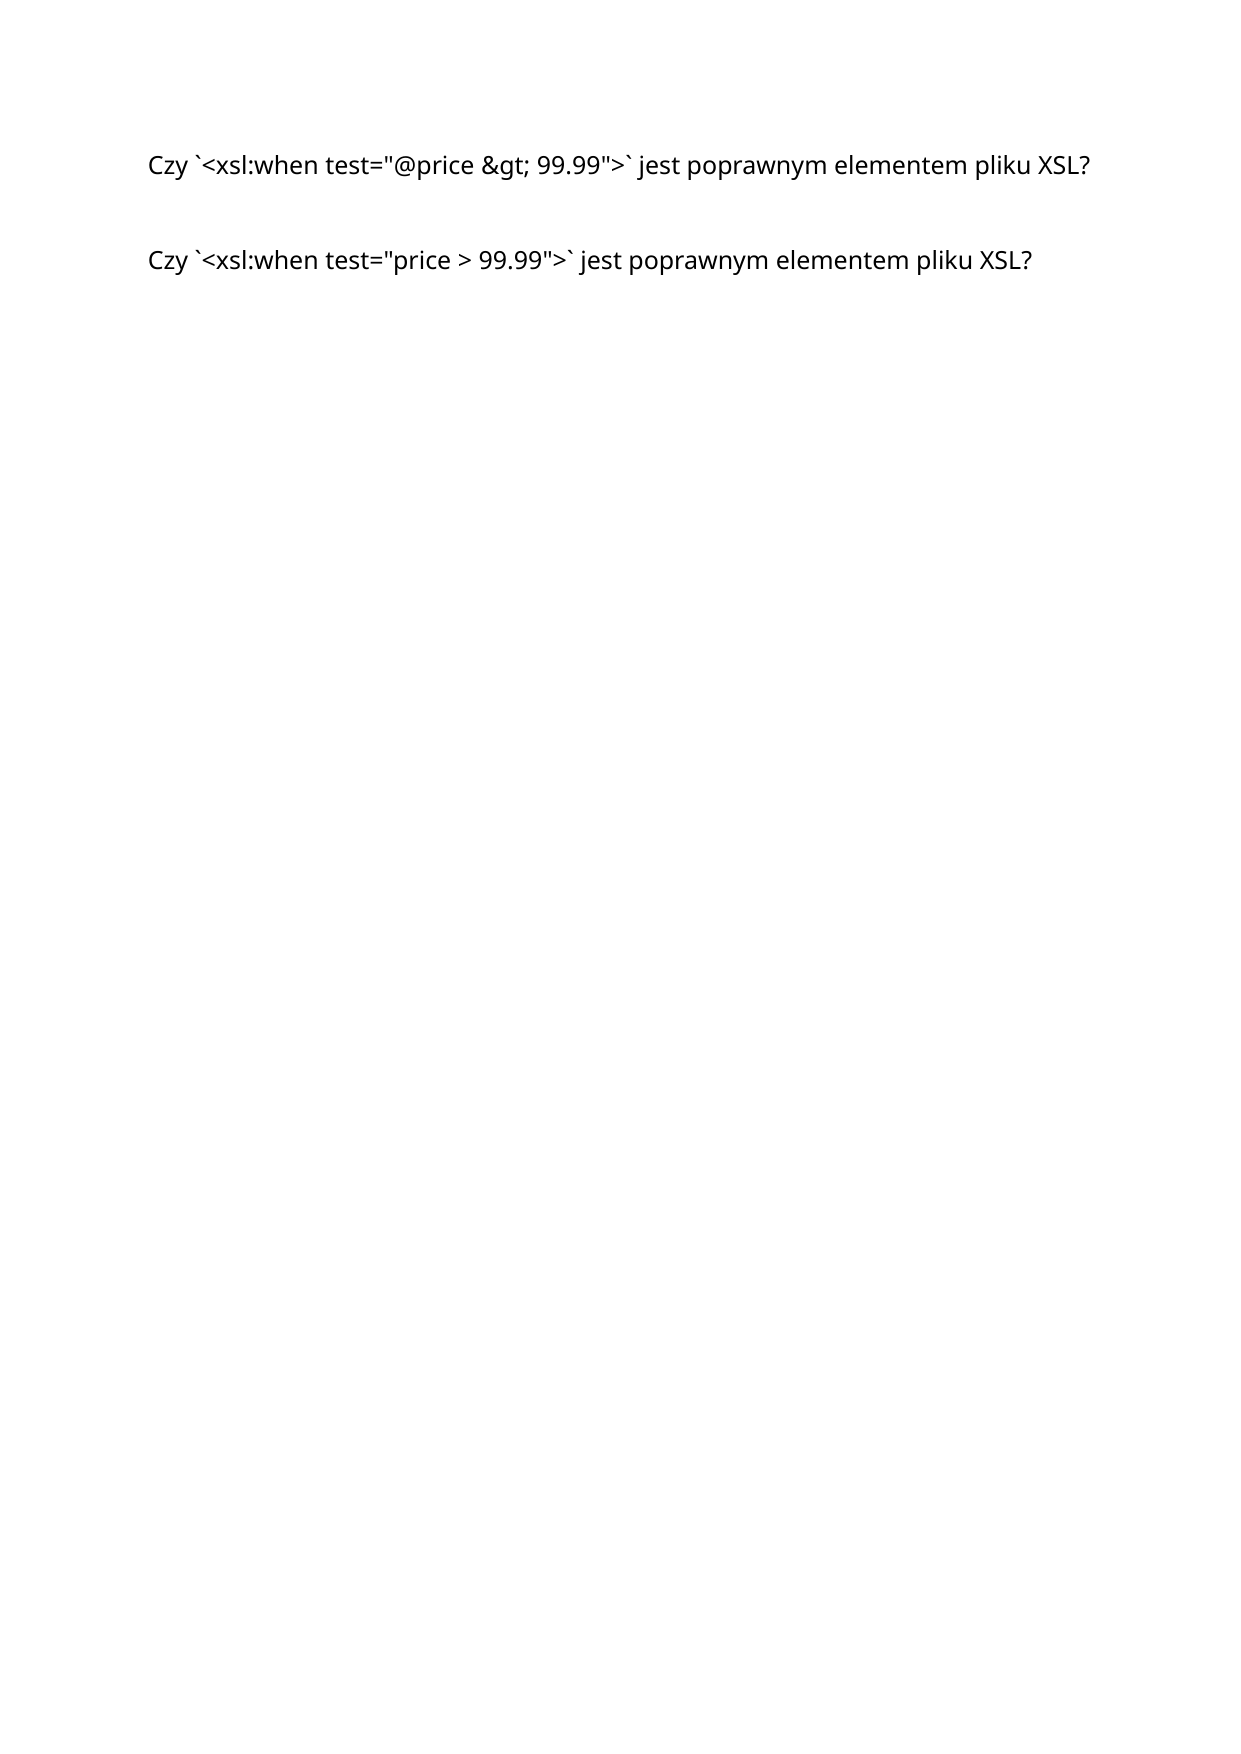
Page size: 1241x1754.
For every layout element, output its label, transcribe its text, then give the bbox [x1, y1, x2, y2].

text Czy `<xsl:when test="price > 99.99">` jest poprawnym elementem pliku XSL? [148, 243, 1093, 277]
text Czy `<xsl:when test="@price &gt; 99.99">` jest poprawnym elementem pliku XSL? [148, 148, 1093, 221]
